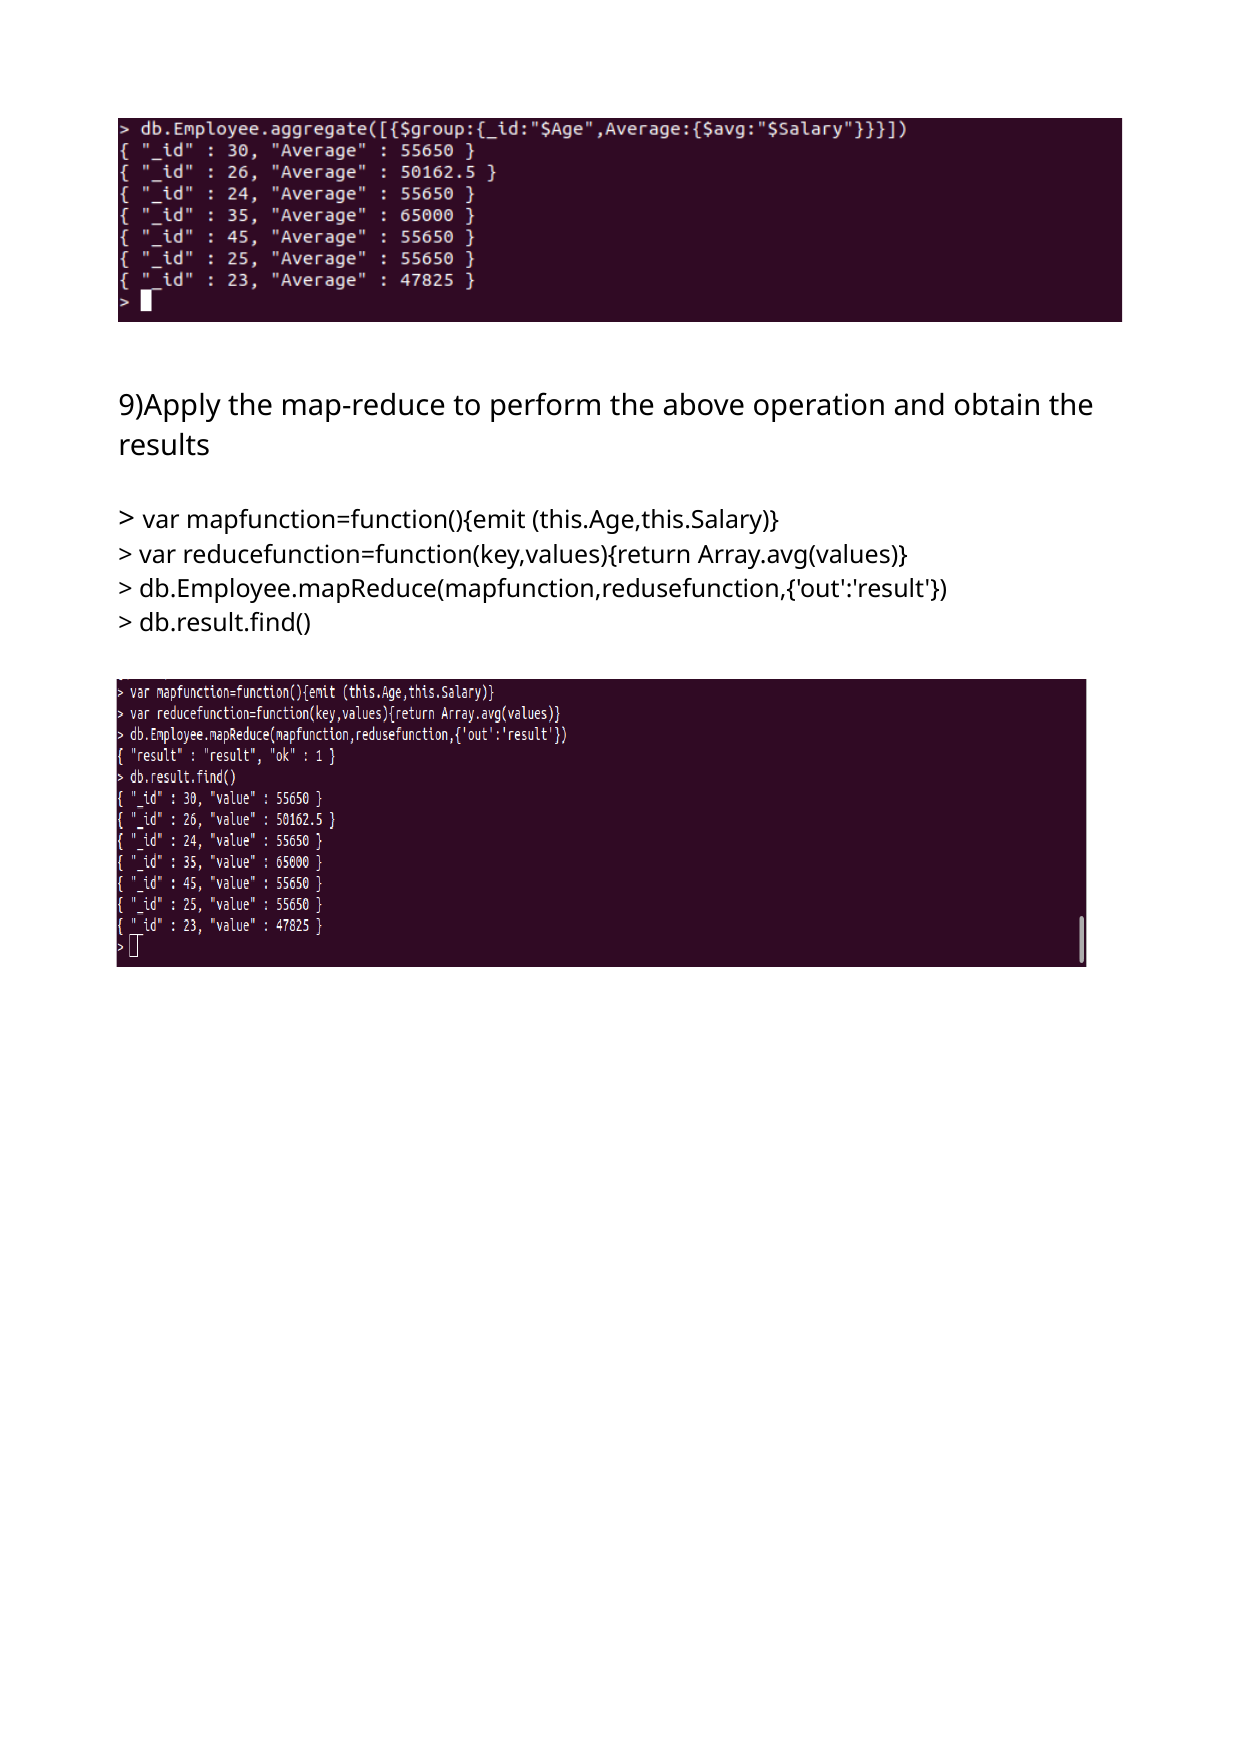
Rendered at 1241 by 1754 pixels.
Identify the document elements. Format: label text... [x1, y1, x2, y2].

text 9)Apply the map-reduce to perform the above operation and obtain the results [118, 384, 1122, 464]
text > db.result.find() [118, 605, 1122, 639]
text > var reducefunction=function(key,values){return Array.avg(values)} [118, 537, 1122, 571]
picture [118, 118, 1123, 322]
text > var mapfunction=function(){emit (this.Age,this.Salary)} [118, 497, 1122, 537]
text > db.Employee.mapReduce(mapfunction,redusefunction,{'out':'result'}) [118, 571, 1122, 605]
